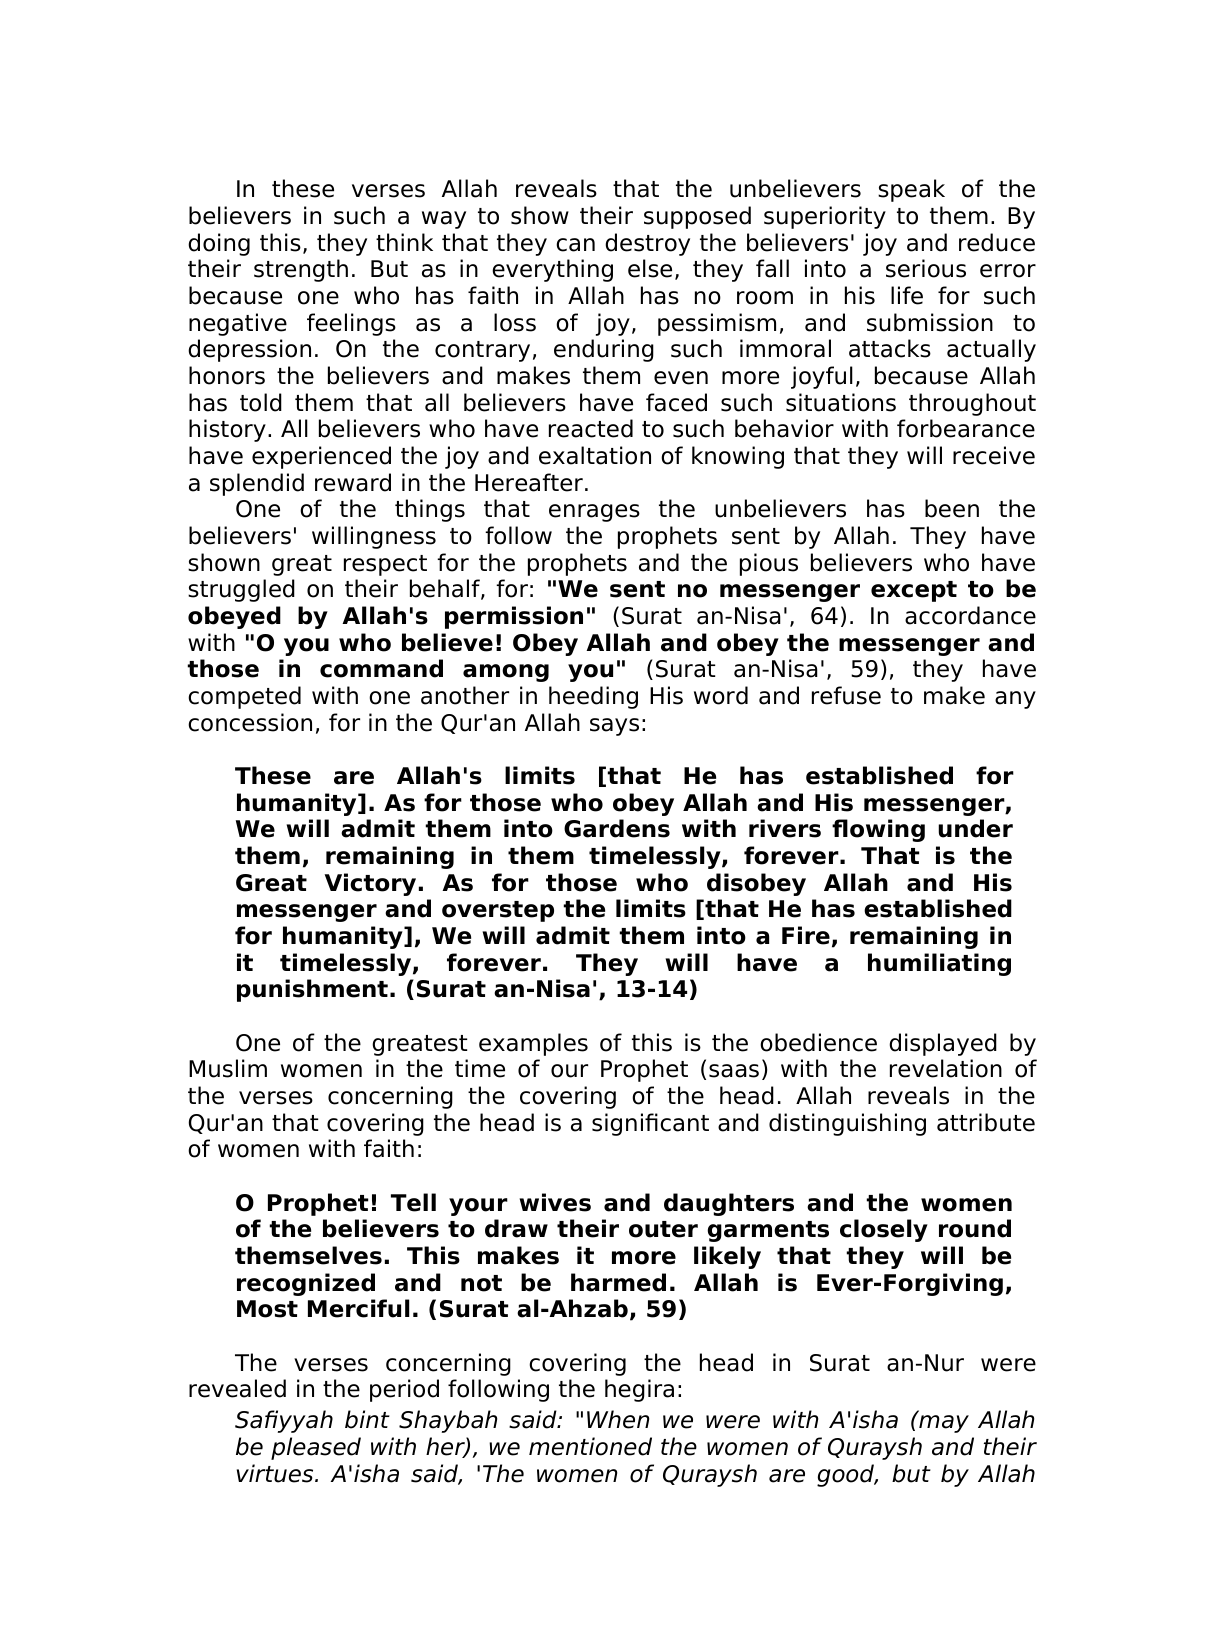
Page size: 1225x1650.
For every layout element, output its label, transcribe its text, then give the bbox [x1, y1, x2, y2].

text One of the things that enrages the unbelievers has been the believers' willingness to follow the prophets sent by Allah. They have shown great respect for the prophets and the pious believers who have struggled on their behalf, for: "We sent no messenger except to be obeyed by Allah's permission" (Surat an-Nisa', 64). In accordance with "O you who believe! Obey Allah and obey the messenger and those in command among you" (Surat an-Nisa', 59), they have competed with one another in heeding His word and refuse to make any concession, for in the Qur'an Allah says: [187, 497, 1037, 737]
text These are Allah's limits [that He has established for humanity]. As for those who obey Allah and His messenger, We will admit them into Gardens with rivers flowing under them, remaining in them timelessly, forever. That is the Great Victory. As for those who disobey Allah and His messenger and overstep the limits [that He has established for humanity], We will admit them into a Fire, remaining in it timelessly, forever. They will have a humiliating punishment. (Surat an-Nisa', 13-14) [235, 763, 1014, 1003]
text Safiyyah bint Shaybah said: "When we were with A'isha (may Allah be pleased with her), we mentioned the women of Quraysh and their virtues. A'isha said, 'The women of Quraysh are good, but by Allah [235, 1407, 1037, 1487]
text The verses concerning covering the head in Surat an-Nur were revealed in the period following the hegira: [187, 1350, 1037, 1403]
text In these verses Allah reveals that the unbelievers speak of the believers in such a way to show their supposed superiority to them. By doing this, they think that they can destroy the believers' joy and reduce their strength. But as in everything else, they fall into a serious error because one who has faith in Allah has no room in his life for such negative feelings as a loss of joy, pessimism, and submission to depression. On the contrary, enduring such immoral attacks actually honors the believers and makes them even more joyful, because Allah has told them that all believers have faced such situations throughout history. All believers who have reacted to such behavior with forbearance have experienced the joy and exaltation of knowing that they will receive a splendid reward in the Hereafter. [187, 177, 1037, 497]
text O Prophet! Tell your wives and daughters and the women of the believers to draw their outer garments closely round themselves. This makes it more likely that they will be recognized and not be harmed. Allah is Ever-Forgiving, Most Merciful. (Surat al-Ahzab, 59) [235, 1190, 1014, 1323]
text One of the greatest examples of this is the obedience displayed by Muslim women in the time of our Prophet (saas) with the revelation of the verses concerning the covering of the head. Allah reveals in the Qur'an that covering the head is a significant and distinguishing attribute of women with faith: [187, 1030, 1037, 1163]
